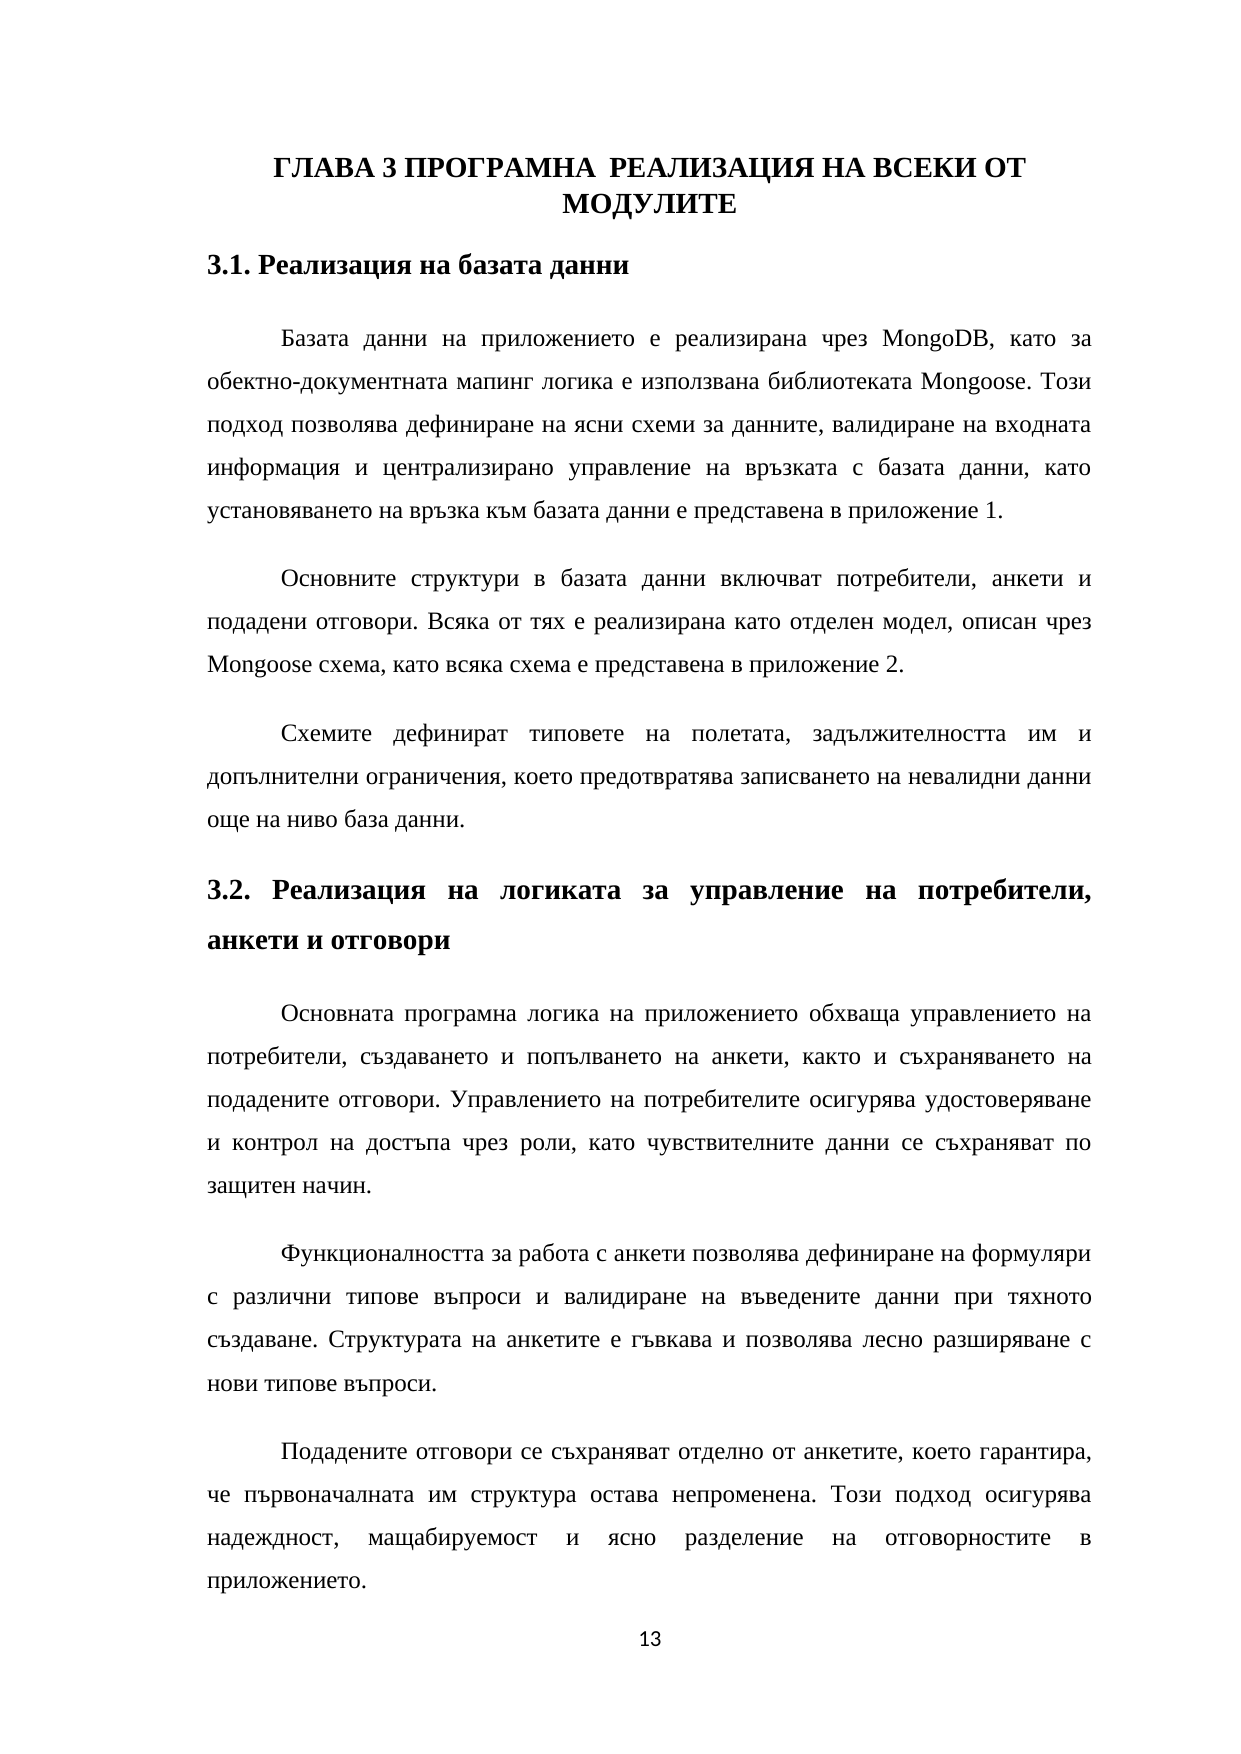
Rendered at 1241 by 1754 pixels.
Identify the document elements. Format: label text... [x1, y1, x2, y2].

subtitle 3.1. Реализация на базата данни [207, 247, 1092, 281]
text Базата данни на приложението е реализирана чрез MongoDB, като за обектно-документната мапинг логика е използвана библиотеката Mongoose. Този подход позволява дефиниране на ясни схеми за данните, валидиране на входната информация и централизирано управление на връзката с базата данни, като установяването на връзка към базата данни е представена в приложение 1. [207, 323, 1092, 524]
text Функционалността за работа с анкети позволява дефиниране на формуляри с различни типове въпроси и валидиране на въведените данни при тяхното създаване. Структурата на анкетите е гъвкава и позволява лесно разширяване с нови типове въпроси. [207, 1238, 1092, 1396]
text Подадените отговори се съхраняват отделно от анкетите, което гарантира, че първоначалната им структура остава непроменена. Този подход осигурява надеждност, мащабируемост и ясно разделение на отговорностите в приложението. [207, 1436, 1092, 1594]
text Схемите дефинират типовете на полетата, задължителността им и допълнителни ограничения, което предотвратява записването на невалидни данни още на ниво база данни. [207, 718, 1092, 833]
text Основната програмна логика на приложението обхваща управлението на потребители, създаването и попълването на анкети, както и съхраняването на подадените отговори. Управлението на потребителите осигурява удостоверяване и контрол на достъпа чрез роли, като чувствителните данни се съхраняват по защитен начин. [207, 998, 1092, 1199]
text Основните структури в базата данни включват потребители, анкети и подадени отговори. Всяка от тях е реализирана като отделен модел, описан чрез Mongoose схема, като всяка схема е представена в приложение 2. [207, 563, 1092, 678]
subtitle Глава 3 програмна реализация на всеки от модулите [207, 150, 1092, 220]
subtitle 3.2. Реализация на логиката за управление на потребители, анкети и отговори [207, 872, 1092, 956]
